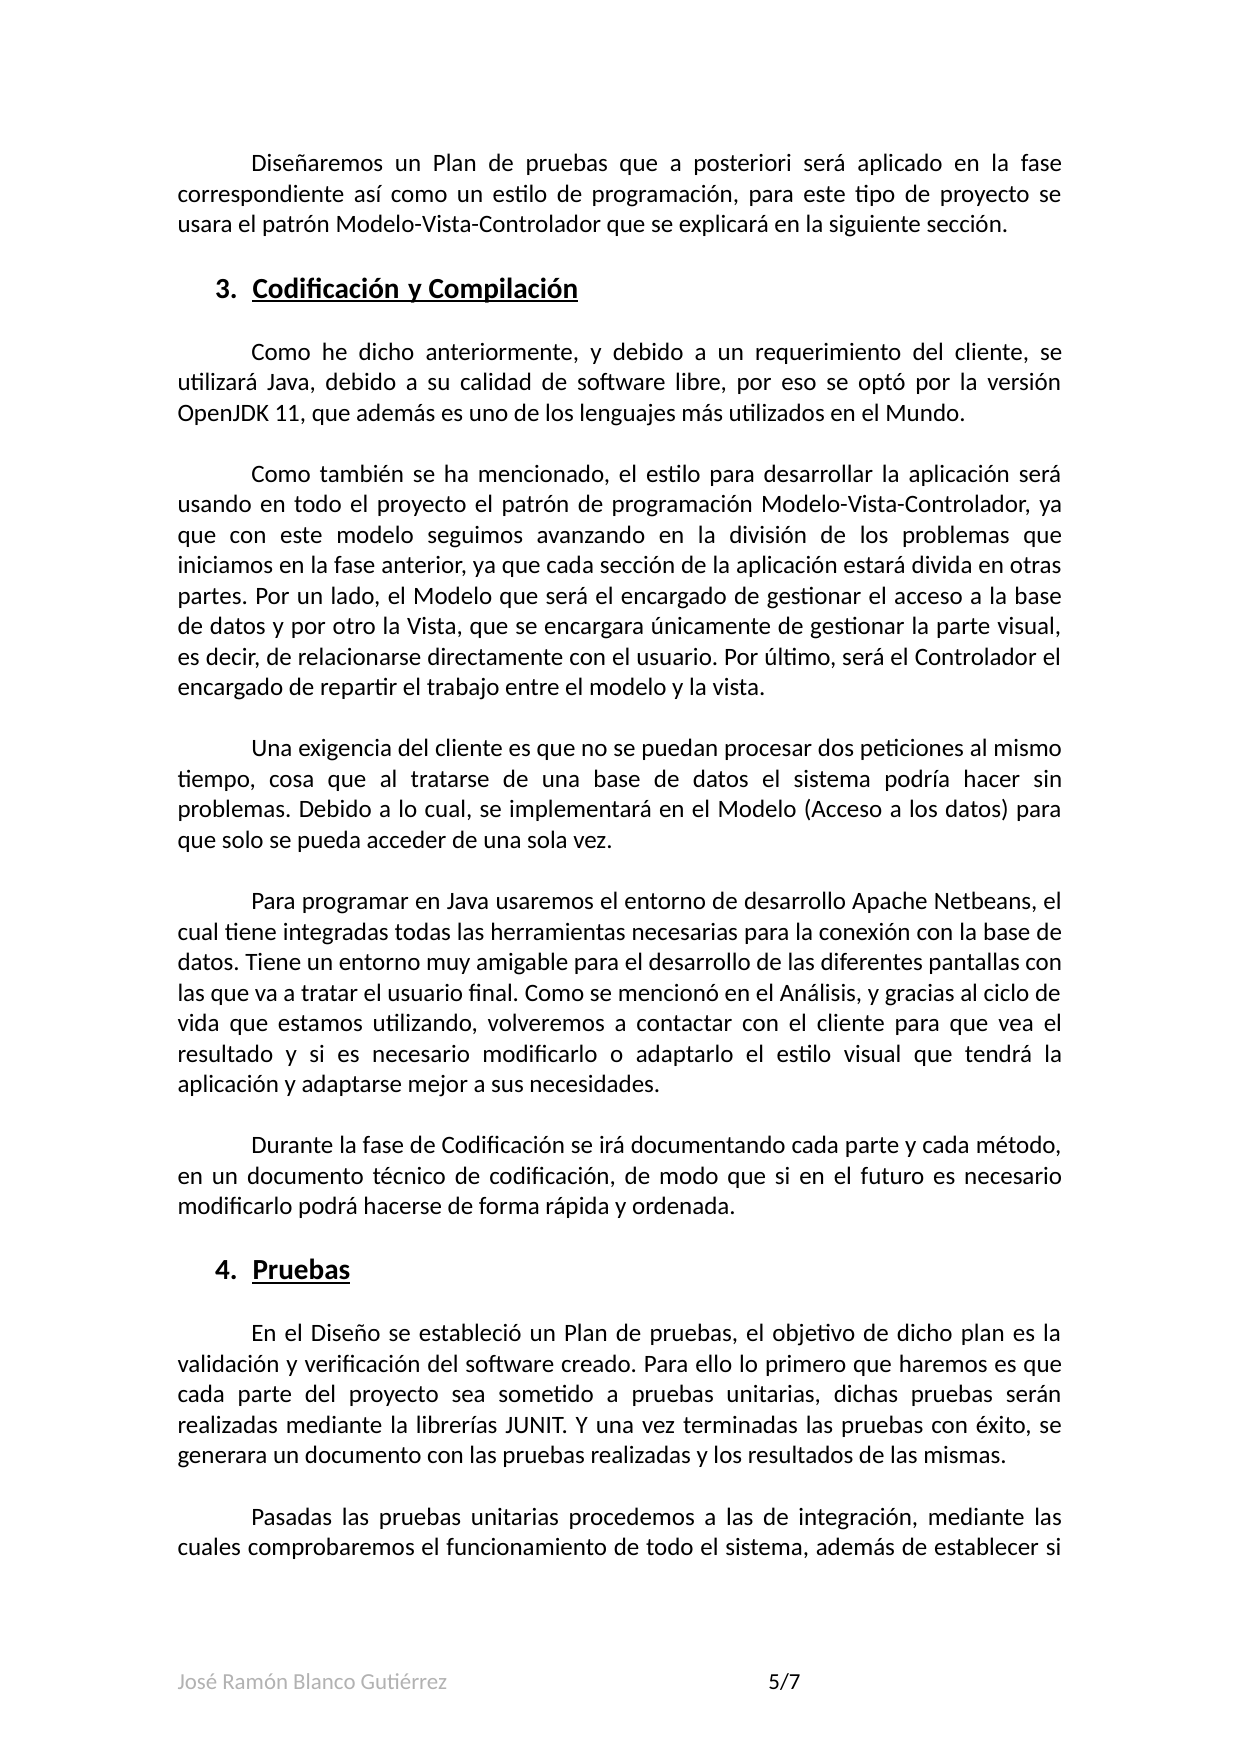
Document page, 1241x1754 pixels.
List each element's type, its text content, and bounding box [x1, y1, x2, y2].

list Pruebas [215, 1251, 1063, 1287]
text En el Diseño se estableció un Plan de pruebas, el objetivo de dicho plan es la validación y verificación del software creado. Para ello lo primero que haremos es que cada parte del proyecto sea sometido a pruebas unitarias, dichas pruebas serán realizadas mediante la librerías JUNIT. Y una vez terminadas las pruebas con éxito, se generara un documento con las pruebas realizadas y los resultados de las mismas. [177, 1318, 1063, 1470]
text Diseñaremos un Plan de pruebas que a posteriori será aplicado en la fase correspondiente así como un estilo de programación, para este tipo de proyecto se usara el patrón Modelo-Vista-Controlador que se explicará en la siguiente sección. [177, 148, 1063, 239]
text Como también se ha mencionado, el estilo para desarrollar la aplicación será usando en todo el proyecto el patrón de programación Modelo-Vista-Controlador, ya que con este modelo seguimos avanzando en la división de los problemas que iniciamos en la fase anterior, ya que cada sección de la aplicación estará divida en otras partes. Por un lado, el Modelo que será el encargado de gestionar el acceso a la base de datos y por otro la Vista, que se encargara únicamente de gestionar la parte visual, es decir, de relacionarse directamente con el usuario. Por último, será el Controlador el encargado de repartir el trabajo entre el modelo y la vista. [177, 458, 1063, 702]
list Codificación y Compilación [215, 270, 1063, 305]
text Para programar en Java usaremos el entorno de desarrollo Apache Netbeans, el cual tiene integradas todas las herramientas necesarias para la conexión con la base de datos. Tiene un entorno muy amigable para el desarrollo de las diferentes pantallas con las que va a tratar el usuario final. Como se mencionó en el Análisis, y gracias al ciclo de vida que estamos utilizando, volveremos a contactar con el cliente para que vea el resultado y si es necesario modificarlo o adaptarlo el estilo visual que tendrá la aplicación y adaptarse mejor a sus necesidades. [177, 885, 1063, 1099]
text Durante la fase de Codificación se irá documentando cada parte y cada método, en un documento técnico de codificación, de modo que si en el futuro es necesario modificarlo podrá hacerse de forma rápida y ordenada. [177, 1129, 1063, 1221]
text Una exigencia del cliente es que no se puedan procesar dos peticiones al mismo tiempo, cosa que al tratarse de una base de datos el sistema podría hacer sin problemas. Debido a lo cual, se implementará en el Modelo (Acceso a los datos) para que solo se pueda acceder de una sola vez. [177, 733, 1063, 855]
text Como he dicho anteriormente, y debido a un requerimiento del cliente, se utilizará Java, debido a su calidad de software libre, por eso se optó por la versión OpenJDK 11, que además es uno de los lenguajes más utilizados en el Mundo. [177, 336, 1063, 427]
text Pasadas las pruebas unitarias procedemos a las de integración, mediante las cuales comprobaremos el funcionamiento de todo el sistema, además de establecer si [177, 1501, 1063, 1562]
